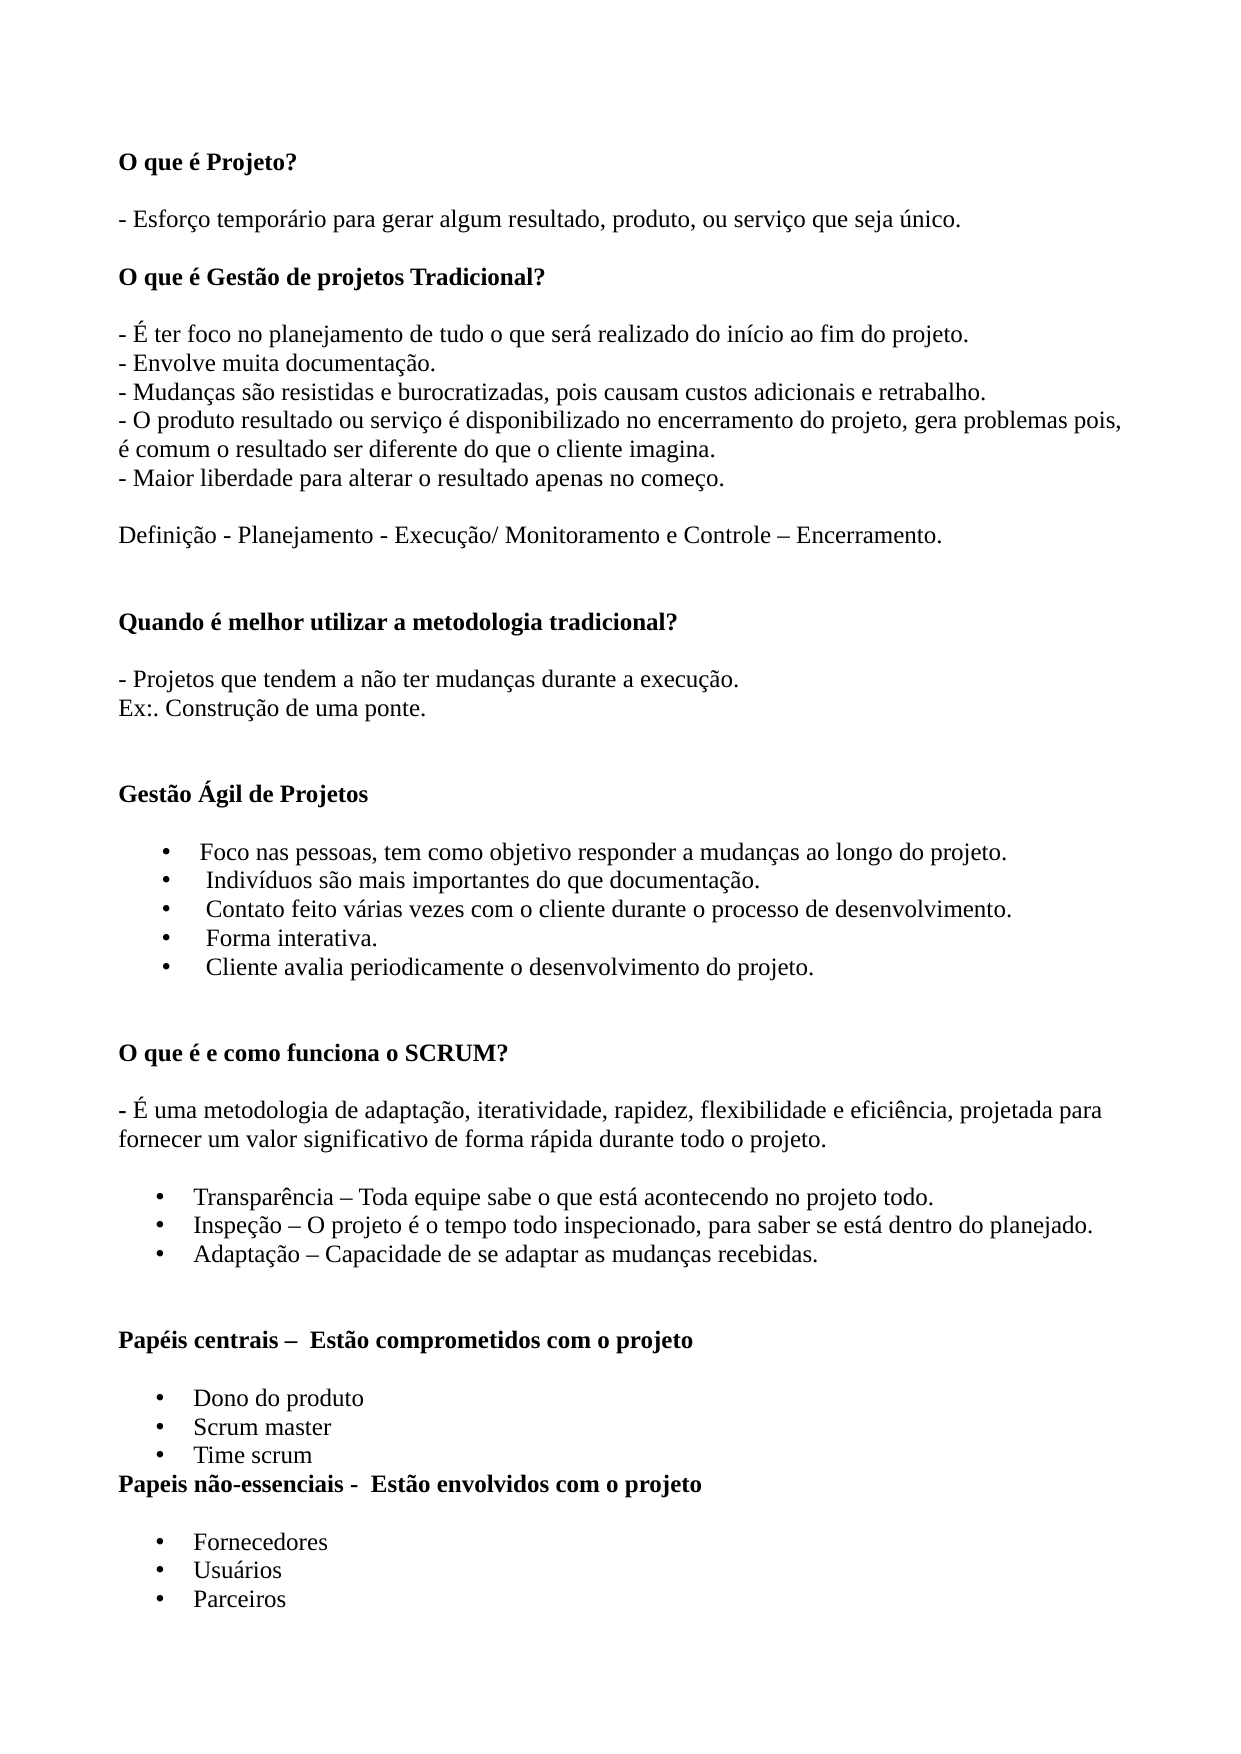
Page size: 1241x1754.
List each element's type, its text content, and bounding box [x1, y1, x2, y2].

text Gestão Ágil de Projetos [118, 779, 1122, 808]
text O que é Projeto? - Esforço temporário para gerar algum resultado, produto, ou serviço que seja único. O que é Gestão de projetos Tradicional? - É ter foco no planejamento de tudo o que será realizado do início ao fim do projeto. - Envolve muita documentação. - Mudanças são resistidas e burocratizadas, pois causam custos adicionais e retrabalho. - O produto resultado ou serviço é disponibilizado no encerramento do projeto, gera problemas pois, é comum o resultado ser diferente do que o cliente imagina. [118, 118, 1122, 463]
text Quando é melhor utilizar a metodologia tradicional? [118, 607, 1122, 636]
list Scrum master [156, 1412, 1122, 1441]
text - Projetos que tendem a não ter mudanças durante a execução. [118, 664, 1122, 693]
text - Maior liberdade para alterar o resultado apenas no começo. Definição - Planejamento - Execução/ Monitoramento e Controle – Encerramento. [118, 463, 1122, 549]
list Dono do produto [156, 1383, 1122, 1412]
list Inspeção – O projeto é o tempo todo inspecionado, para saber se está dentro do planejado. [156, 1211, 1122, 1239]
list Fornecedores [156, 1527, 1122, 1556]
list Indivíduos são mais importantes do que documentação. [162, 866, 1122, 894]
list Contato feito várias vezes com o cliente durante o processo de desenvolvimento. [162, 894, 1122, 923]
text - É uma metodologia de adaptação, iteratividade, rapidez, flexibilidade e eficiência, projetada para fornecer um valor significativo de forma rápida durante todo o projeto. [118, 1096, 1122, 1153]
list Time scrum [156, 1441, 1122, 1469]
text Papéis centrais – Estão comprometidos com o projeto [118, 1326, 1122, 1354]
list Parceiros [156, 1584, 1122, 1613]
list Adaptação – Capacidade de se adaptar as mudanças recebidas. [156, 1239, 1122, 1268]
list Transparência – Toda equipe sabe o que está acontecendo no projeto todo. [156, 1182, 1122, 1211]
list Forma interativa. [162, 923, 1122, 952]
text Papeis não-essenciais - Estão envolvidos com o projeto [118, 1469, 1122, 1498]
list Foco nas pessoas, tem como objetivo responder a mudanças ao longo do projeto. [162, 837, 1122, 866]
list Cliente avalia periodicamente o desenvolvimento do projeto. [162, 952, 1122, 981]
list Usuários [156, 1556, 1122, 1584]
text O que é e como funciona o SCRUM? [118, 1038, 1122, 1067]
text Ex:. Construção de uma ponte. [118, 693, 1122, 751]
